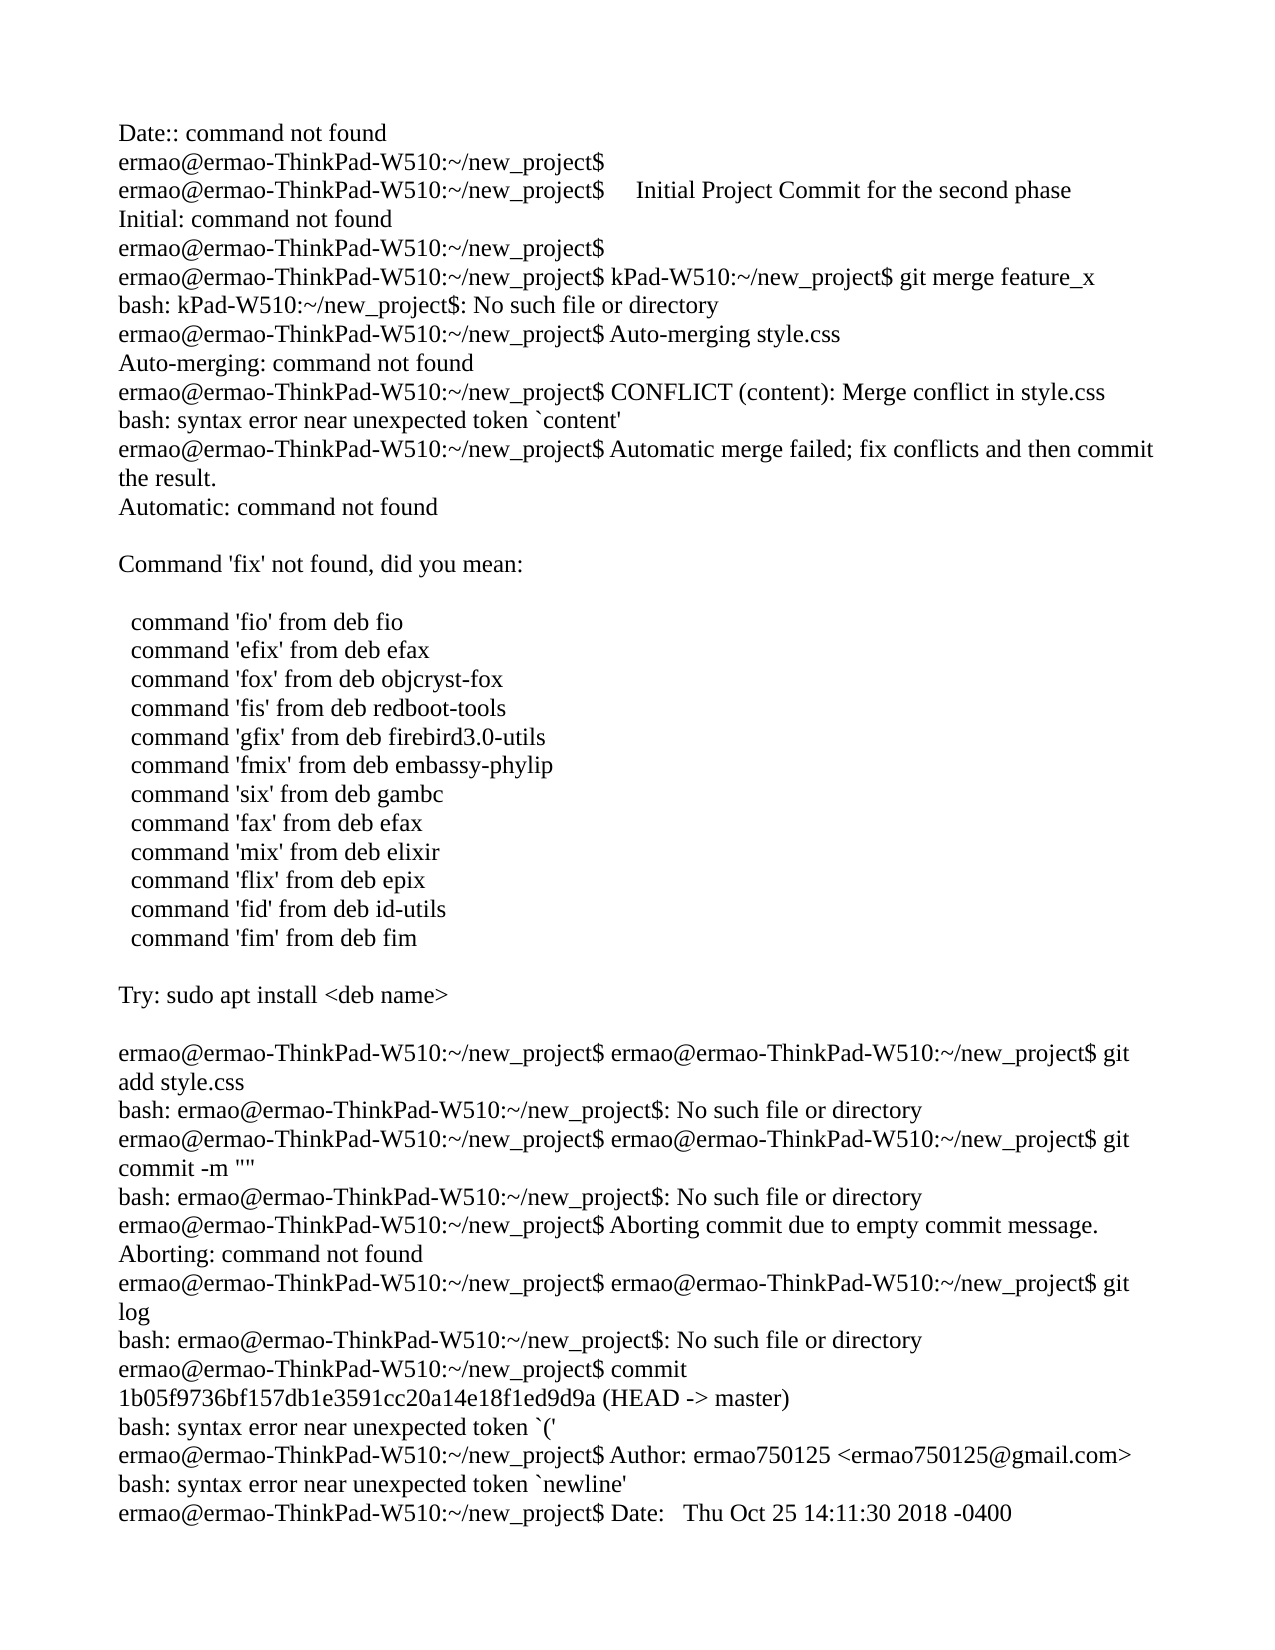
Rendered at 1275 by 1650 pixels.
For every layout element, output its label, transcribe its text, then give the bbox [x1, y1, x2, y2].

text ermao@ermao-ThinkPad-W510:~/new_project$ [118, 147, 1157, 176]
text Automatic: command not found [118, 492, 1157, 521]
text ermao@ermao-ThinkPad-W510:~/new_project$ ermao@ermao-ThinkPad-W510:~/new_project$ git log [118, 1268, 1157, 1326]
text command 'fax' from deb efax [118, 808, 1157, 837]
text bash: syntax error near unexpected token `(' [118, 1412, 1157, 1441]
text ermao@ermao-ThinkPad-W510:~/new_project$ Date: Thu Oct 25 14:11:30 2018 -0400 [118, 1498, 1157, 1527]
text ermao@ermao-ThinkPad-W510:~/new_project$ [118, 233, 1157, 262]
text command 'efix' from deb efax [118, 636, 1157, 664]
text ermao@ermao-ThinkPad-W510:~/new_project$ commit 1b05f9736bf157db1e3591cc20a14e18f1ed9d9a (HEAD -> master) [118, 1354, 1157, 1412]
text ermao@ermao-ThinkPad-W510:~/new_project$ ermao@ermao-ThinkPad-W510:~/new_project$ git commit -m "" [118, 1124, 1157, 1182]
text Try: sudo apt install <deb name> [118, 981, 1157, 1009]
text bash: kPad-W510:~/new_project$: No such file or directory [118, 291, 1157, 319]
text command 'fmix' from deb embassy-phylip [118, 751, 1157, 779]
text command 'fim' from deb fim [118, 923, 1157, 952]
text Date:: command not found [118, 118, 1157, 147]
text bash: ermao@ermao-ThinkPad-W510:~/new_project$: No such file or directory [118, 1182, 1157, 1211]
text ermao@ermao-ThinkPad-W510:~/new_project$ Auto-merging style.css [118, 319, 1157, 348]
text command 'gfix' from deb firebird3.0-utils [118, 722, 1157, 751]
text Aborting: command not found [118, 1239, 1157, 1268]
text bash: ermao@ermao-ThinkPad-W510:~/new_project$: No such file or directory [118, 1096, 1157, 1124]
text Initial: command not found [118, 204, 1157, 233]
text bash: syntax error near unexpected token `newline' [118, 1469, 1157, 1498]
text command 'fid' from deb id-utils [118, 894, 1157, 923]
text ermao@ermao-ThinkPad-W510:~/new_project$ Author: ermao750125 <ermao750125@gmail.com> [118, 1441, 1157, 1469]
text command 'flix' from deb epix [118, 866, 1157, 894]
text command 'mix' from deb elixir [118, 837, 1157, 866]
text Command 'fix' not found, did you mean: [118, 549, 1157, 578]
text ermao@ermao-ThinkPad-W510:~/new_project$ CONFLICT (content): Merge conflict in style.css [118, 377, 1157, 406]
text command 'fis' from deb redboot-tools [118, 693, 1157, 722]
text bash: ermao@ermao-ThinkPad-W510:~/new_project$: No such file or directory [118, 1326, 1157, 1354]
text bash: syntax error near unexpected token `content' [118, 406, 1157, 434]
text ermao@ermao-ThinkPad-W510:~/new_project$ Initial Project Commit for the second phase [118, 176, 1157, 204]
text command 'fio' from deb fio [118, 607, 1157, 636]
text ermao@ermao-ThinkPad-W510:~/new_project$ Aborting commit due to empty commit message. [118, 1211, 1157, 1239]
text ermao@ermao-ThinkPad-W510:~/new_project$ Automatic merge failed; fix conflicts and then commit the result. [118, 434, 1157, 492]
text command 'fox' from deb objcryst-fox [118, 664, 1157, 693]
text Auto-merging: command not found [118, 348, 1157, 377]
text ermao@ermao-ThinkPad-W510:~/new_project$ kPad-W510:~/new_project$ git merge feature_x [118, 262, 1157, 291]
text ermao@ermao-ThinkPad-W510:~/new_project$ ermao@ermao-ThinkPad-W510:~/new_project$ git add style.css [118, 1038, 1157, 1096]
text command 'six' from deb gambc [118, 779, 1157, 808]
